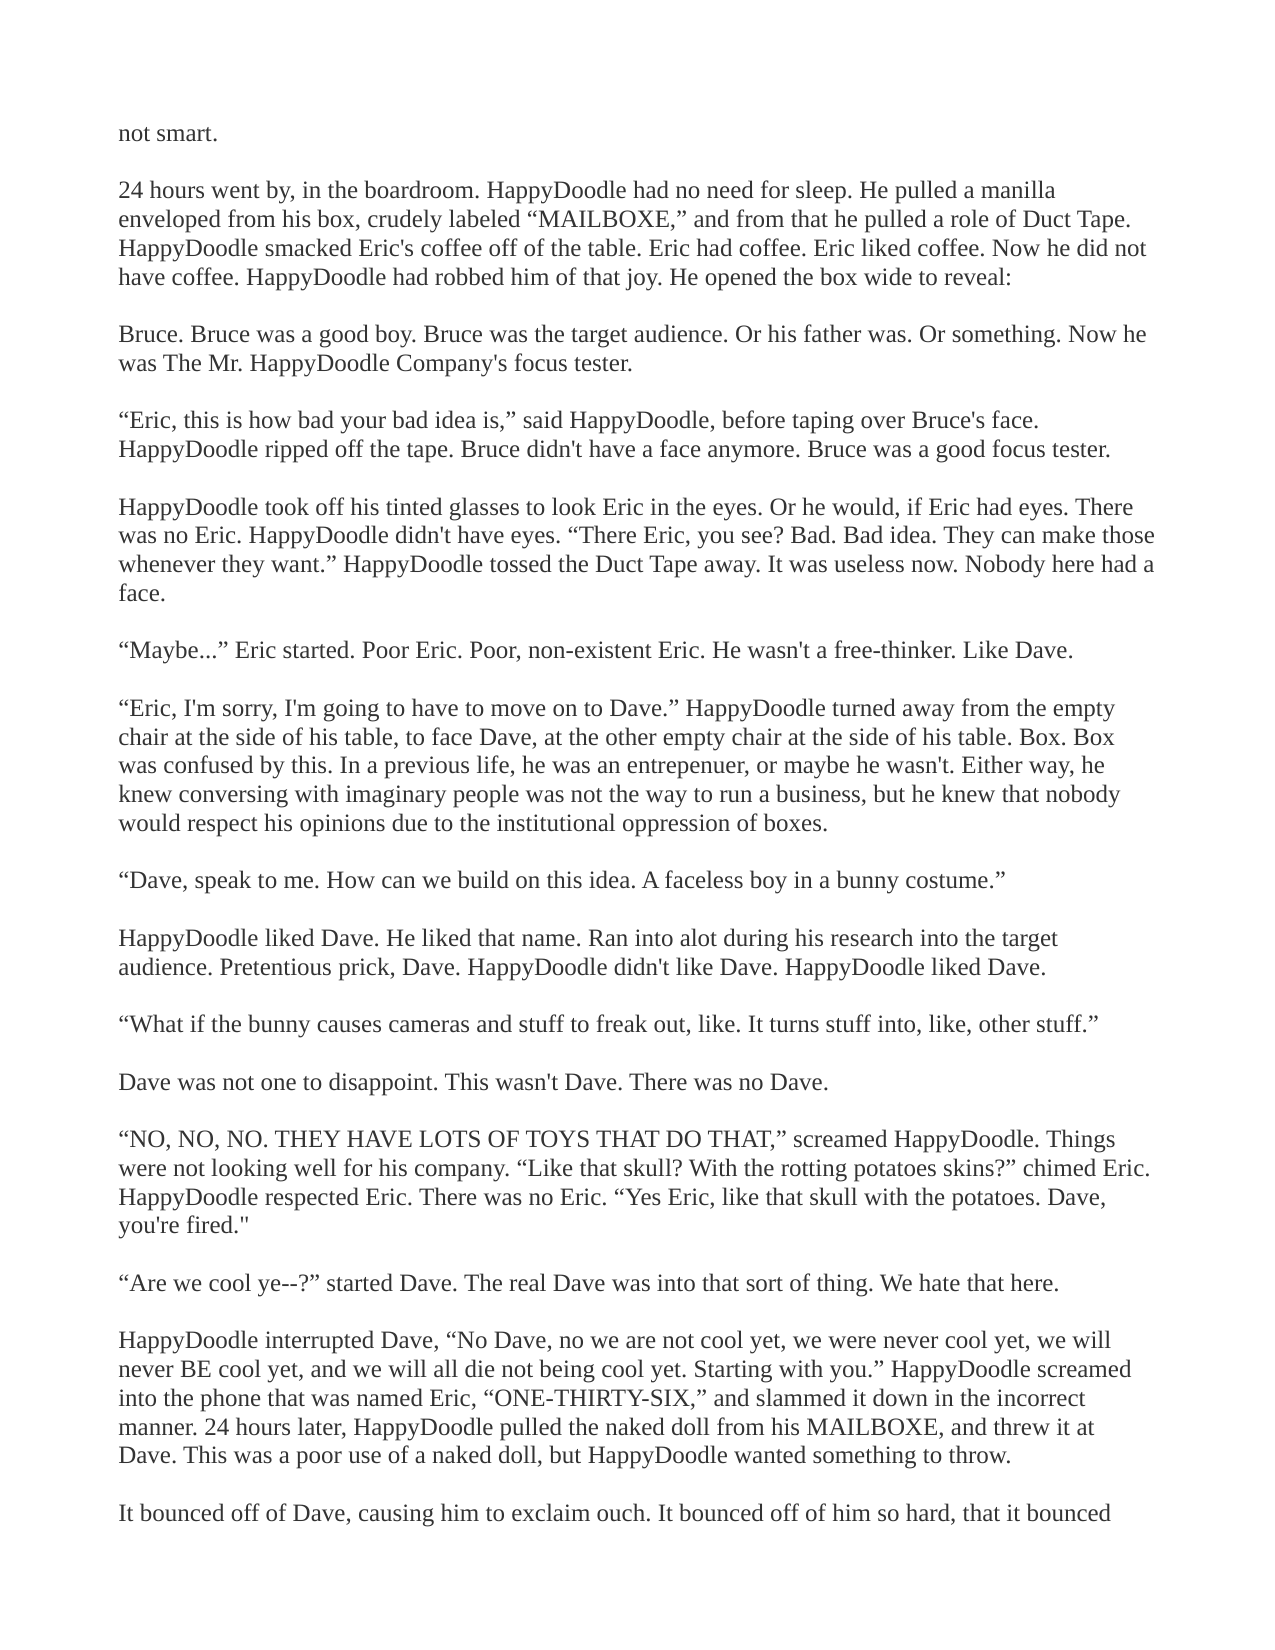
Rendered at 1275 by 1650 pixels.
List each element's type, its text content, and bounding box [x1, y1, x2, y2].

text “Eric, this is how bad your bad idea is,” said HappyDoodle, before taping over Bruce's face. HappyDoodle ripped off the tape. Bruce didn't have a face anymore. Bruce was a good focus tester. [118, 406, 1157, 463]
text It bounced off of Dave, causing him to exclaim ouch. It bounced off of him so hard, that it bounced [118, 1498, 1157, 1527]
text “NO, NO, NO. THEY HAVE LOTS OF TOYS THAT DO THAT,” screamed HappyDoodle. Things were not looking well for his company. “Like that skull? With the rotting potatoes skins?” chimed Eric. HappyDoodle respected Eric. There was no Eric. “Yes Eric, like that skull with the potatoes. Dave, you're fired." [118, 1124, 1157, 1239]
text Bruce. Bruce was a good boy. Bruce was the target audience. Or his father was. Or something. Now he was The Mr. HappyDoodle Company's focus tester. [118, 319, 1157, 377]
text not smart. [118, 118, 1157, 147]
text 24 hours went by, in the boardroom. HappyDoodle had no need for sleep. He pulled a manilla enveloped from his box, crudely labeled “MAILBOXE,” and from that he pulled a role of Duct Tape. HappyDoodle smacked Eric's coffee off of the table. Eric had coffee. Eric liked coffee. Now he did not have coffee. HappyDoodle had robbed him of that joy. He opened the box wide to reveal: [118, 176, 1157, 291]
text HappyDoodle took off his tinted glasses to look Eric in the eyes. Or he would, if Eric had eyes. There was no Eric. HappyDoodle didn't have eyes. “There Eric, you see? Bad. Bad idea. They can make those whenever they want.” HappyDoodle tossed the Duct Tape away. It was useless now. Nobody here had a face. [118, 492, 1157, 607]
text HappyDoodle interrupted Dave, “No Dave, no we are not cool yet, we were never cool yet, we will never BE cool yet, and we will all die not being cool yet. Starting with you.” HappyDoodle screamed into the phone that was named Eric, “ONE-THIRTY-SIX,” and slammed it down in the incorrect manner. 24 hours later, HappyDoodle pulled the naked doll from his MAILBOXE, and threw it at Dave. This was a poor use of a naked doll, but HappyDoodle wanted something to throw. [118, 1326, 1157, 1469]
text HappyDoodle liked Dave. He liked that name. Ran into alot during his research into the target audience. Pretentious prick, Dave. HappyDoodle didn't like Dave. HappyDoodle liked Dave. [118, 923, 1157, 981]
text “Maybe...” Eric started. Poor Eric. Poor, non-existent Eric. He wasn't a free-thinker. Like Dave. [118, 636, 1157, 664]
text “Are we cool ye--?” started Dave. The real Dave was into that sort of thing. We hate that here. [118, 1268, 1157, 1297]
text “What if the bunny causes cameras and stuff to freak out, like. It turns stuff into, like, other stuff.” [118, 1009, 1157, 1038]
text “Dave, speak to me. How can we build on this idea. A faceless boy in a bunny costume.” [118, 866, 1157, 894]
text Dave was not one to disappoint. This wasn't Dave. There was no Dave. [118, 1067, 1157, 1096]
text “Eric, I'm sorry, I'm going to have to move on to Dave.” HappyDoodle turned away from the empty chair at the side of his table, to face Dave, at the other empty chair at the side of his table. Box. Box was confused by this. In a previous life, he was an entrepenuer, or maybe he wasn't. Either way, he knew conversing with imaginary people was not the way to run a business, but he knew that nobody would respect his opinions due to the institutional oppression of boxes. [118, 693, 1157, 837]
